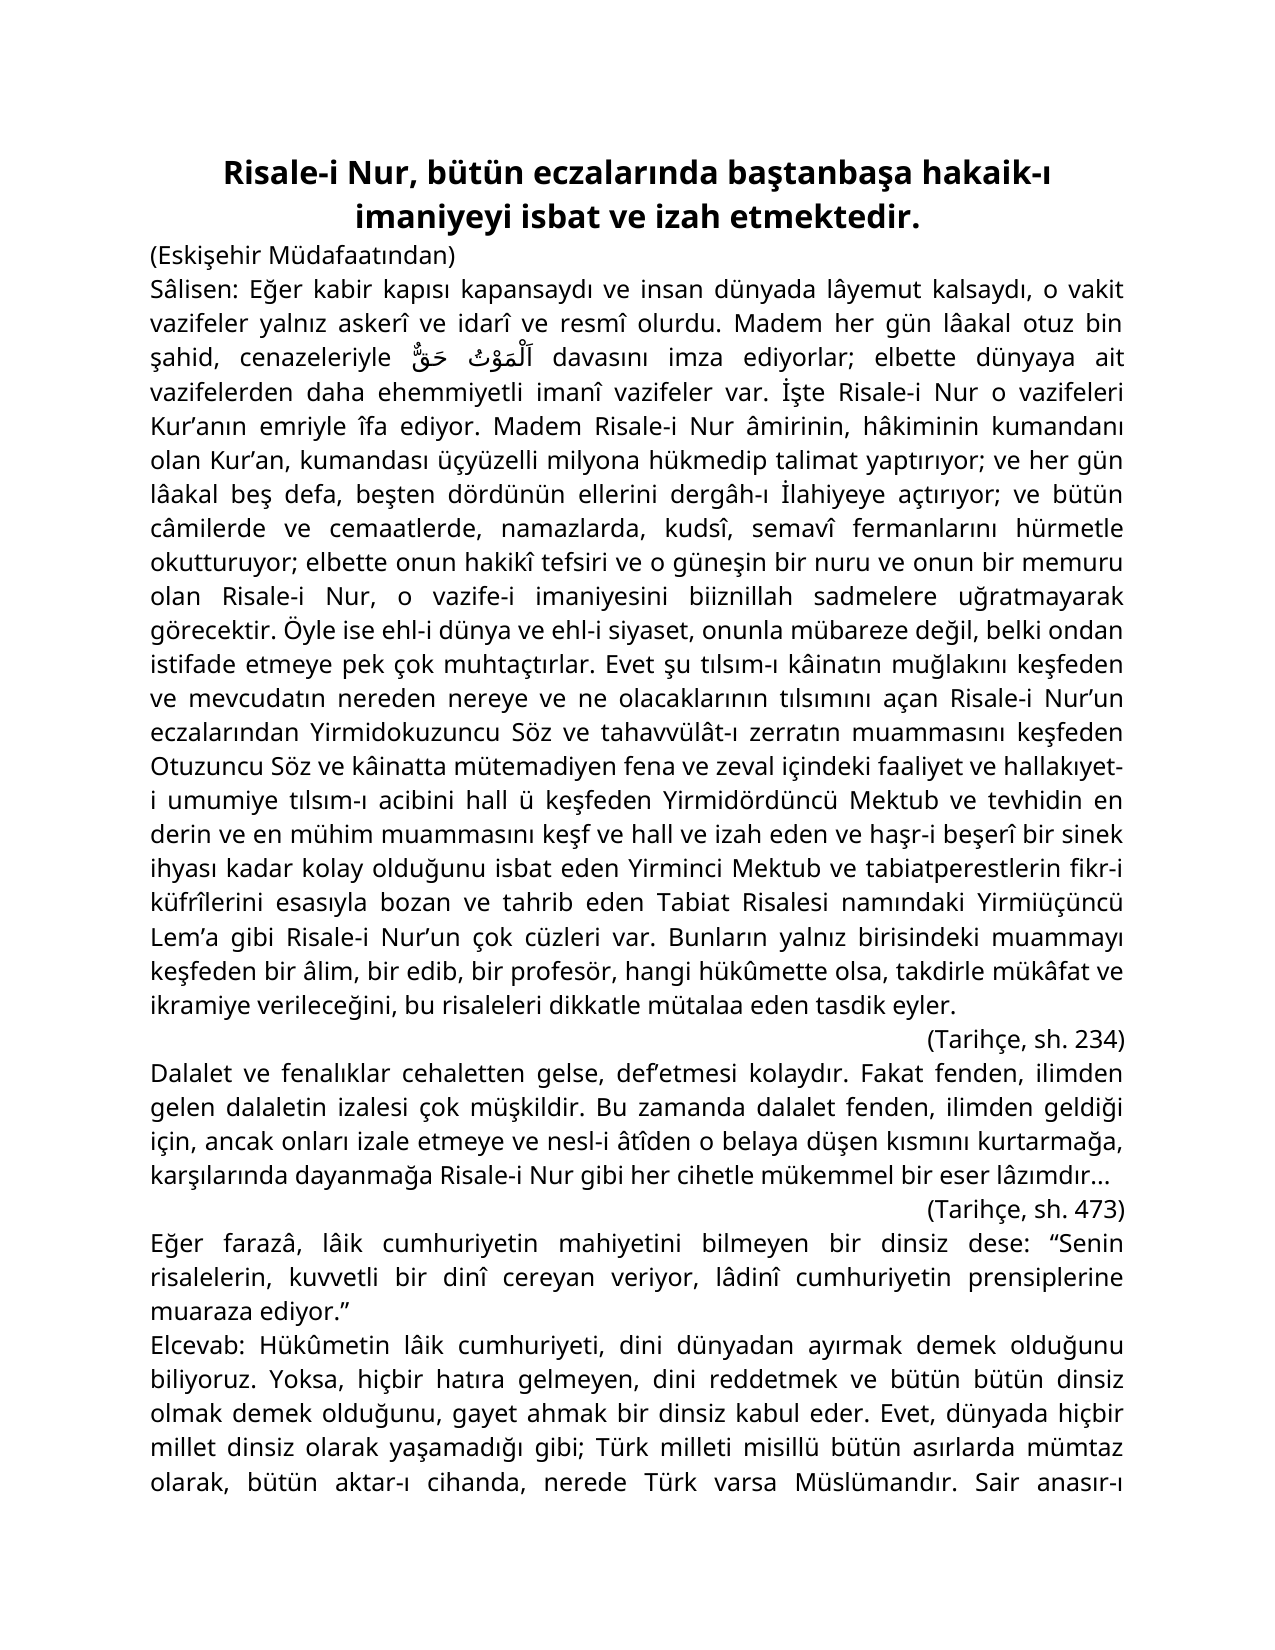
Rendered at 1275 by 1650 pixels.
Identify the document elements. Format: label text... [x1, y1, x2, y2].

subtitle Risale-i Nur, bütün eczalarında baştanbaşa hakaik-ı imaniyeyi isbat ve izah etmektedir. [150, 150, 1125, 238]
text (Tarihçe, sh. 234) [150, 1021, 1125, 1055]
text (Eskişehir Müdafaatından) [150, 238, 1125, 272]
text (Tarihçe, sh. 473) [150, 1192, 1125, 1226]
text Elcevab: Hükûmetin lâik cumhuriyeti, dini dünyadan ayırmak demek olduğunu biliyoruz. Yoksa, hiçbir hatıra gelmeyen, dini reddetmek ve bütün bütün dinsiz olmak demek olduğunu, gayet ahmak bir dinsiz kabul eder. Evet, dünyada hiçbir millet dinsiz olarak yaşamadığı gibi; Türk milleti misillü bütün asırlarda mümtaz olarak, bütün aktar-ı cihanda, nerede Türk varsa Müslümandır. Sair anasır-ı [150, 1328, 1125, 1498]
text Dalalet ve fenalıklar cehaletten gelse, def’etmesi kolaydır. Fakat fenden, ilimden gelen dalaletin izalesi çok müşkildir. Bu zamanda dalalet fenden, ilimden geldiği için, ancak onları izale etmeye ve nesl-i âtîden o belaya düşen kısmını kurtarmağa, karşılarında dayanmağa Risale-i Nur gibi her cihetle mükemmel bir eser lâzımdır... [150, 1055, 1125, 1192]
text Eğer farazâ, lâik cumhuriyetin mahiyetini bilmeyen bir dinsiz dese: “Senin risalelerin, kuvvetli bir dinî cereyan veriyor, lâdinî cumhuriyetin prensiplerine muaraza ediyor.” [150, 1226, 1125, 1328]
text Sâlisen: Eğer kabir kapısı kapansaydı ve insan dünyada lâyemut kalsaydı, o vakit vazifeler yalnız askerî ve idarî ve resmî olurdu. Madem her gün lâakal otuz bin şahid, cenazeleriyle اَلْمَوْتُ حَقٌّ davasını imza ediyorlar; elbette dünyaya ait vazifelerden daha ehemmiyetli imanî vazifeler var. İşte Risale-i Nur o vazifeleri Kur’anın emriyle îfa ediyor. Madem Risale-i Nur âmirinin, hâkiminin kumandanı olan Kur’an, kumandası üçyüzelli milyona hükmedip talimat yaptırıyor; ve her gün lâakal beş defa, beşten dördünün ellerini dergâh-ı İlahiyeye açtırıyor; ve bütün câmilerde ve cemaatlerde, namazlarda, kudsî, semavî fermanlarını hürmetle okutturuyor; elbette onun hakikî tefsiri ve o güneşin bir nuru ve onun bir memuru olan Risale-i Nur, o vazife-i imaniyesini biiznillah sadmelere uğratmayarak görecektir. Öyle ise ehl-i dünya ve ehl-i siyaset, onunla mübareze değil, belki ondan istifade etmeye pek çok muhtaçtırlar. Evet şu tılsım-ı kâinatın muğlakını keşfeden ve mevcudatın nereden nereye ve ne olacaklarının tılsımını açan Risale-i Nur’un eczalarından Yirmidokuzuncu Söz ve tahavvülât-ı zerratın muammasını keşfeden Otuzuncu Söz ve kâinatta mütemadiyen fena ve zeval içindeki faaliyet ve hallakıyet-i umumiye tılsım-ı acibini hall ü keşfeden Yirmidördüncü Mektub ve tevhidin en derin ve en mühim muammasını keşf ve hall ve izah eden ve haşr-i beşerî bir sinek ihyası kadar kolay olduğunu isbat eden Yirminci Mektub ve tabiatperestlerin fikr-i küfrîlerini esasıyla bozan ve tahrib eden Tabiat Risalesi namındaki Yirmiüçüncü Lem’a gibi Risale-i Nur’un çok cüzleri var. Bunların yalnız birisindeki muammayı keşfeden bir âlim, bir edib, bir profesör, hangi hükûmette olsa, takdirle mükâfat ve ikramiye verileceğini, bu risaleleri dikkatle mütalaa eden tasdik eyler. [150, 272, 1125, 1021]
